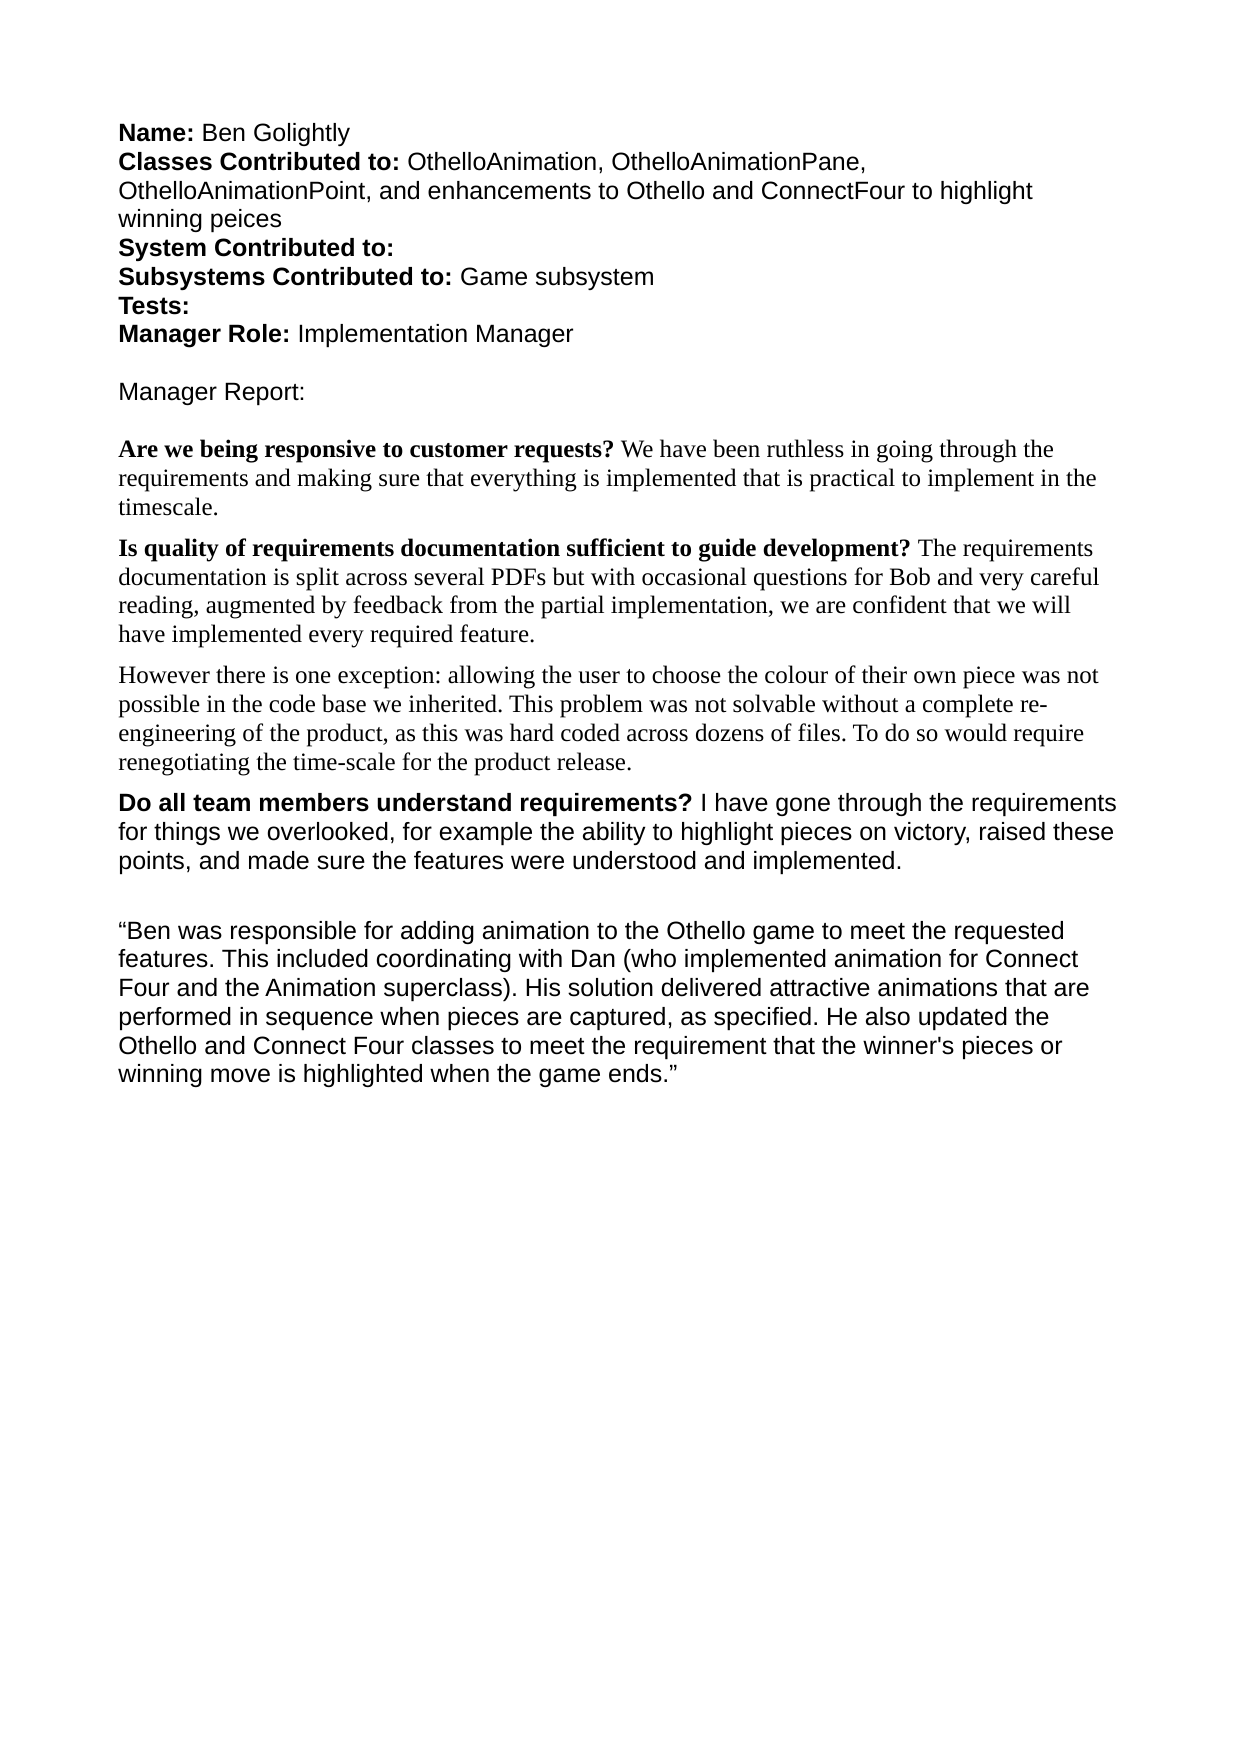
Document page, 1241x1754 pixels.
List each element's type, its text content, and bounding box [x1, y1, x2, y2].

text Subsystems Contributed to: Game subsystem [118, 262, 1122, 291]
text “Ben was responsible for adding animation to the Othello game to meet the requested features. This included coordinating with Dan (who implemented animation for Connect Four and the Animation superclass). His solution delivered attractive animations that are performed in sequence when pieces are captured, as specified. He also updated the Othello and Connect Four classes to meet the requirement that the winner's pieces or winning move is highlighted when the game ends.” [118, 916, 1122, 1088]
text Are we being responsive to customer requests? We have been ruthless in going through the requirements and making sure that everything is implemented that is practical to implement in the timescale. [118, 434, 1122, 521]
text Is quality of requirements documentation sufficient to guide development? The requirements documentation is split across several PDFs but with occasional questions for Bob and very careful reading, augmented by feedback from the partial implementation, we are confident that we will have implemented every required feature. [118, 533, 1122, 648]
text Manager Report: [118, 377, 1122, 406]
text Do all team members understand requirements? I have gone through the requirements for things we overlooked, for example the ability to highlight pieces on victory, raised these points, and made sure the features were understood and implemented. [118, 788, 1122, 874]
text Tests: [118, 291, 1122, 319]
text Name: Ben Golightly [118, 118, 1122, 147]
text However there is one exception: allowing the user to choose the colour of their own piece was not possible in the code base we inherited. This problem was not solvable without a complete re-engineering of the product, as this was hard coded across dozens of files. To do so would require renegotiating the time-scale for the product release. [118, 661, 1122, 776]
text Classes Contributed to: OthelloAnimation, OthelloAnimationPane, OthelloAnimationPoint, and enhancements to Othello and ConnectFour to highlight winning peices [118, 147, 1122, 233]
text System Contributed to: [118, 233, 1122, 262]
text Manager Role: Implementation Manager [118, 319, 1122, 348]
